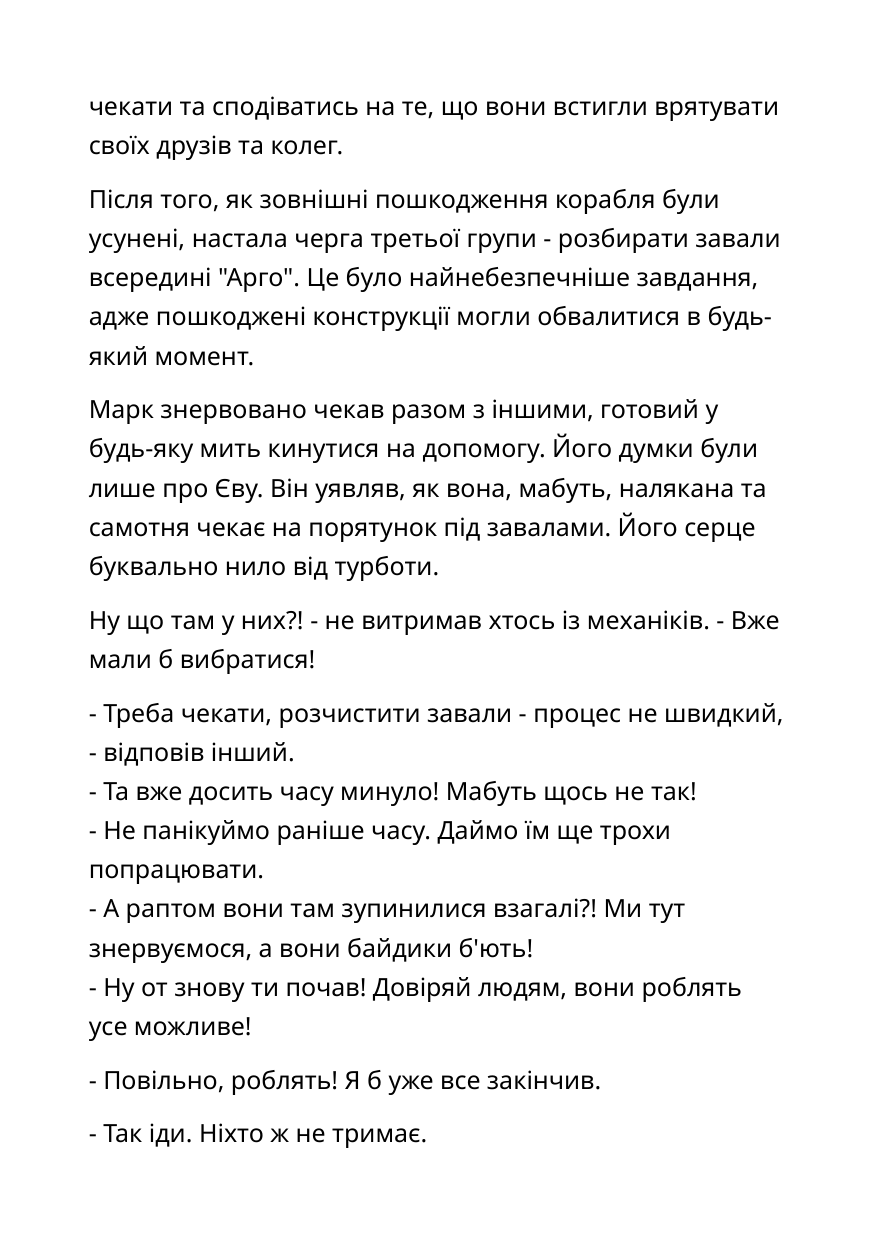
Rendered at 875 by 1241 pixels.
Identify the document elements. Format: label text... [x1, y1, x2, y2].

text Ну що там у них?! - не витримав хтось із механіків. - Вже мали б вибратися! [88, 602, 786, 676]
text - Повільно, роблять! Я б уже все закінчив. [88, 1062, 786, 1096]
text - Та вже досить часу минуло! Мабуть щось не так! [88, 773, 786, 808]
text - Треба чекати, розчистити завали - процес не швидкий, - відповів інший. [88, 695, 786, 768]
text - Не панікуймо раніше часу. Даймо їм ще трохи попрацювати. [88, 813, 786, 886]
text - А раптом вони там зупинилися взагалі?! Ми тут знервуємося, а вони байдики б'ють! [88, 891, 786, 964]
text - Ну от знову ти почав! Довіряй людям, вони роблять усе можливе! [88, 969, 786, 1043]
text Після того, як зовнішні пошкодження корабля були усунені, настала черга третьої групи - розбирати завали всередині "Арго". Це було найнебезпечніше завдання, адже пошкоджені конструкції могли обвалитися в будь-який момент. [88, 181, 786, 372]
text Марк знервовано чекав разом з іншими, готовий у будь-яку мить кинутися на допомогу. Його думки були лише про Єву. Він уявляв, як вона, мабуть, налякана та самотня чекає на порятунок під завалами. Його серце буквально нило від турботи. [88, 392, 786, 583]
text - Так іди. Ніхто ж не тримає. [88, 1116, 786, 1150]
text чекати та сподіватись на те, що вони встигли врятувати своїх друзів та колег. [88, 88, 786, 162]
